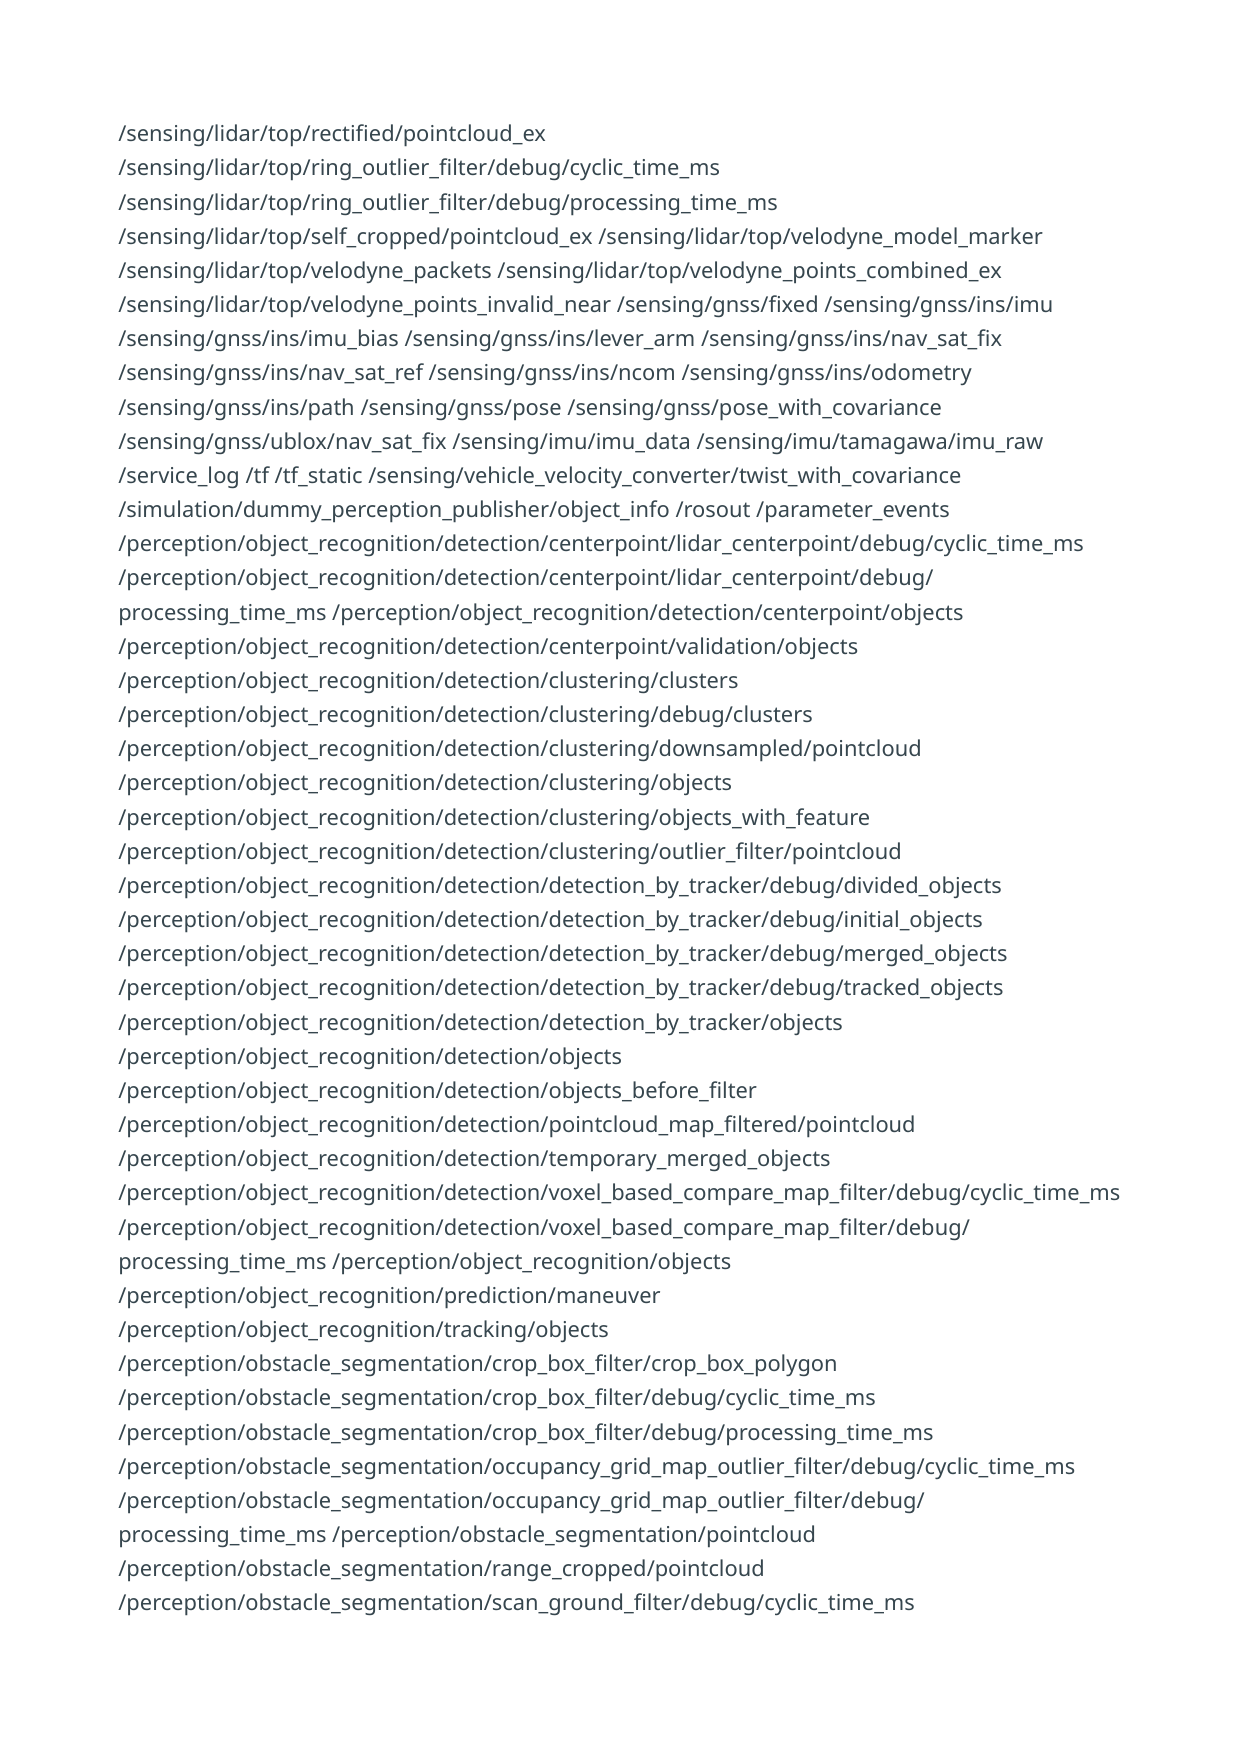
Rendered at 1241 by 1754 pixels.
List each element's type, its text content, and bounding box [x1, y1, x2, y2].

text /sensing/lidar/top/rectified/pointcloud_ex /sensing/lidar/top/ring_outlier_filter/debug/cyclic_time_ms /sensing/lidar/top/ring_outlier_filter/debug/processing_time_ms /sensing/lidar/top/self_cropped/pointcloud_ex /sensing/lidar/top/velodyne_model_marker /sensing/lidar/top/velodyne_packets /sensing/lidar/top/velodyne_points_combined_ex /sensing/lidar/top/velodyne_points_invalid_near /sensing/gnss/fixed /sensing/gnss/ins/imu /sensing/gnss/ins/imu_bias /sensing/gnss/ins/lever_arm /sensing/gnss/ins/nav_sat_fix /sensing/gnss/ins/nav_sat_ref /sensing/gnss/ins/ncom /sensing/gnss/ins/odometry /sensing/gnss/ins/path /sensing/gnss/pose /sensing/gnss/pose_with_covariance /sensing/gnss/ublox/nav_sat_fix /sensing/imu/imu_data /sensing/imu/tamagawa/imu_raw /service_log /tf /tf_static /sensing/vehicle_velocity_converter/twist_with_covariance /simulation/dummy_perception_publisher/object_info /rosout /parameter_events /perception/object_recognition/detection/centerpoint/lidar_centerpoint/debug/cyclic_time_ms /perception/object_recognition/detection/centerpoint/lidar_centerpoint/debug/processing_time_ms /perception/object_recognition/detection/centerpoint/objects /perception/object_recognition/detection/centerpoint/validation/objects /perception/object_recognition/detection/clustering/clusters /perception/object_recognition/detection/clustering/debug/clusters /perception/object_recognition/detection/clustering/downsampled/pointcloud /perception/object_recognition/detection/clustering/objects /perception/object_recognition/detection/clustering/objects_with_feature /perception/object_recognition/detection/clustering/outlier_filter/pointcloud /perception/object_recognition/detection/detection_by_tracker/debug/divided_objects /perception/object_recognition/detection/detection_by_tracker/debug/initial_objects /perception/object_recognition/detection/detection_by_tracker/debug/merged_objects /perception/object_recognition/detection/detection_by_tracker/debug/tracked_objects /perception/object_recognition/detection/detection_by_tracker/objects /perception/object_recognition/detection/objects /perception/object_recognition/detection/objects_before_filter /perception/object_recognition/detection/pointcloud_map_filtered/pointcloud /perception/object_recognition/detection/temporary_merged_objects /perception/object_recognition/detection/voxel_based_compare_map_filter/debug/cyclic_time_ms /perception/object_recognition/detection/voxel_based_compare_map_filter/debug/processing_time_ms /perception/object_recognition/objects /perception/object_recognition/prediction/maneuver /perception/object_recognition/tracking/objects /perception/obstacle_segmentation/crop_box_filter/crop_box_polygon /perception/obstacle_segmentation/crop_box_filter/debug/cyclic_time_ms /perception/obstacle_segmentation/crop_box_filter/debug/processing_time_ms /perception/obstacle_segmentation/occupancy_grid_map_outlier_filter/debug/cyclic_time_ms /perception/obstacle_segmentation/occupancy_grid_map_outlier_filter/debug/processing_time_ms /perception/obstacle_segmentation/pointcloud /perception/obstacle_segmentation/range_cropped/pointcloud /perception/obstacle_segmentation/scan_ground_filter/debug/cyclic_time_ms [118, 118, 1122, 1617]
